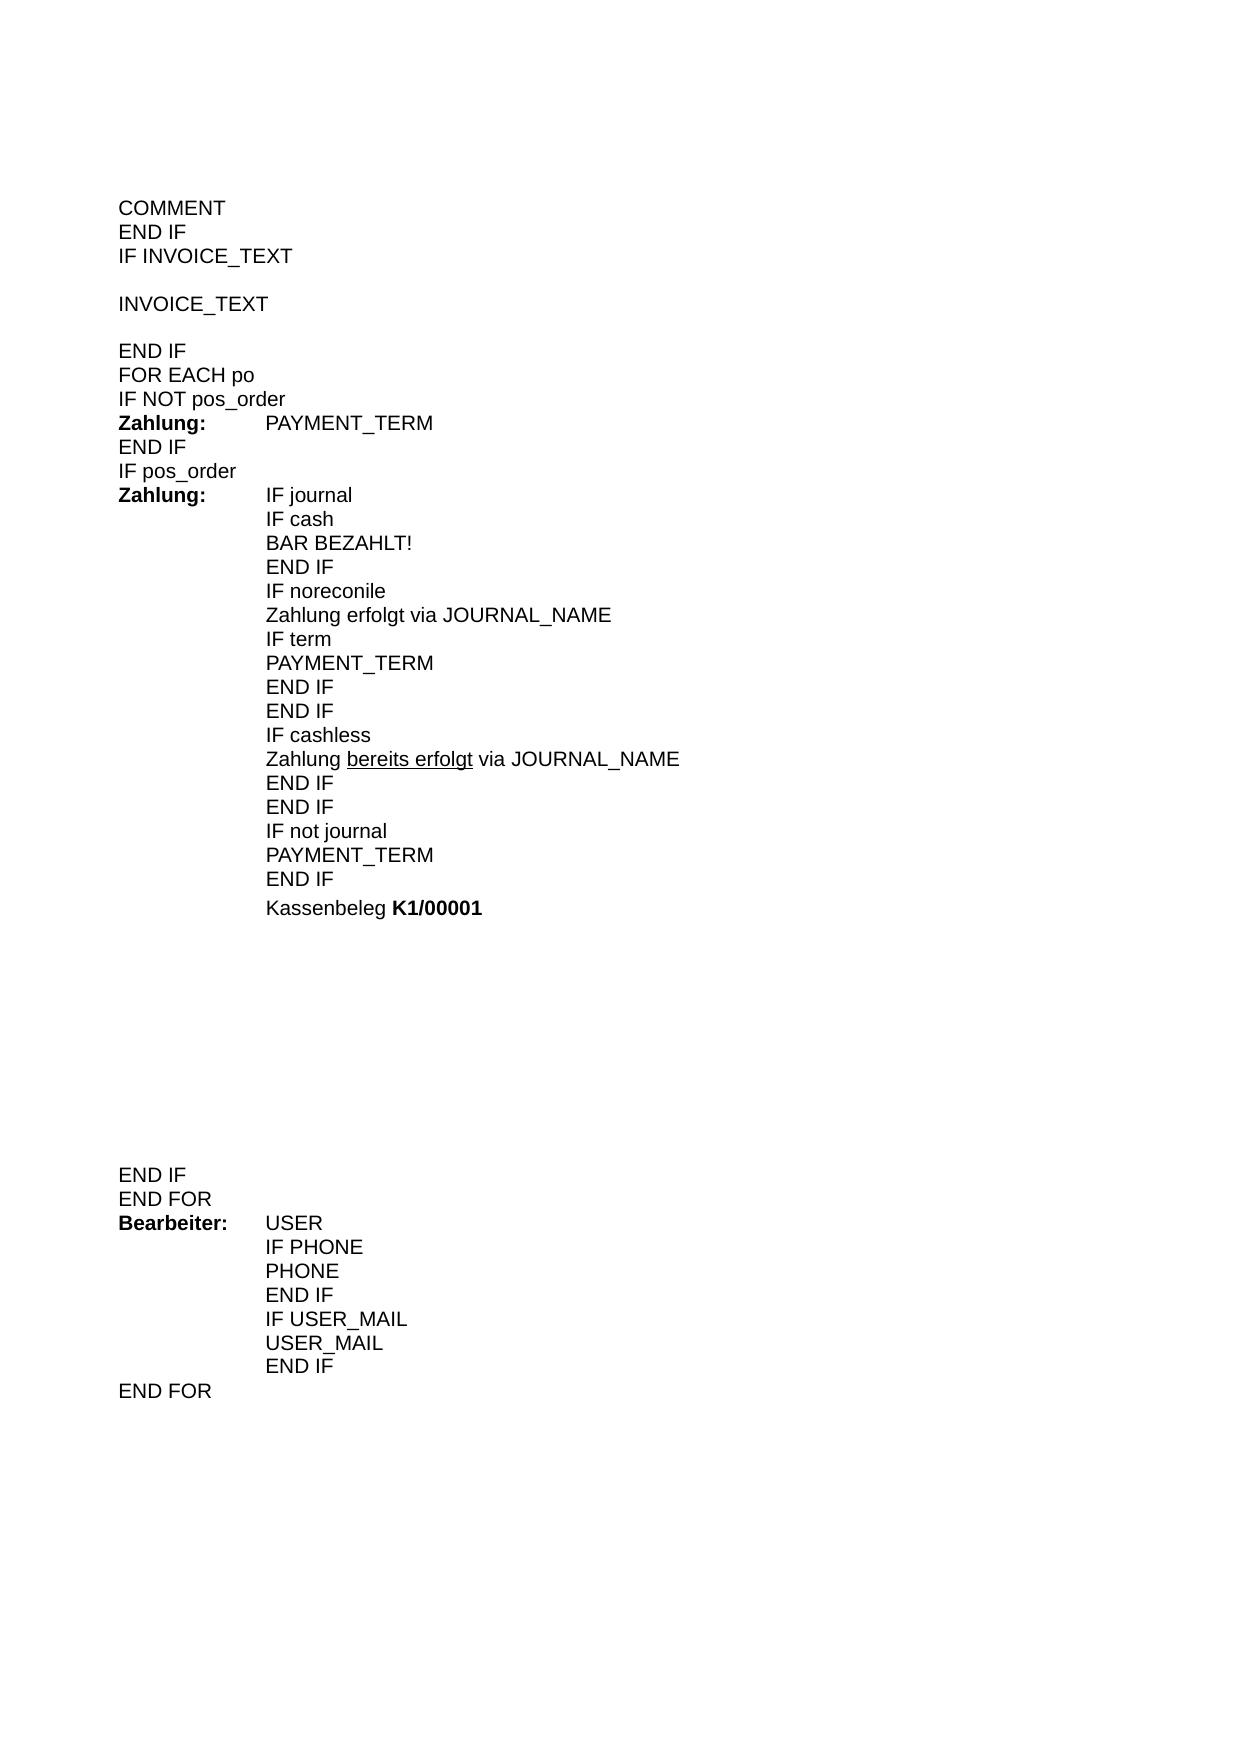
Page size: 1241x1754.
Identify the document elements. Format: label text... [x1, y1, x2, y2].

table_header Zahlung: [118, 483, 266, 1163]
table_header END IF END FOR [118, 1163, 1122, 1211]
table_header USER IF PHONE PHONE END IF IF USER_MAIL USER_MAIL END IF [265, 1211, 1122, 1378]
table_header IF INVOICE_TEXT INVOICE_TEXT END IF FOR EACH po IF NOT pos_order [118, 244, 1122, 411]
table_header Bearbeiter: [118, 1211, 265, 1378]
text END FOR [118, 1378, 1122, 1402]
text END IF [118, 219, 1122, 243]
table_header END IF IF pos_order [118, 435, 1122, 483]
table_header IF journal IF cash Bar bezahlt! END IF IF noreconile Zahlung erfolgt via journal_name IF term PAYMENT_TERM END IF END IF IF cashless Zahlung bereits erfolgt via journal_name END IF END IF IF not journal PAYMENT_TERM END IF Kassenbeleg K1/00001 [266, 483, 1122, 1163]
table_header PAYMENT_TERM [265, 411, 1122, 435]
table_header Zahlung: [118, 411, 265, 435]
text COMMENT [118, 196, 1122, 219]
